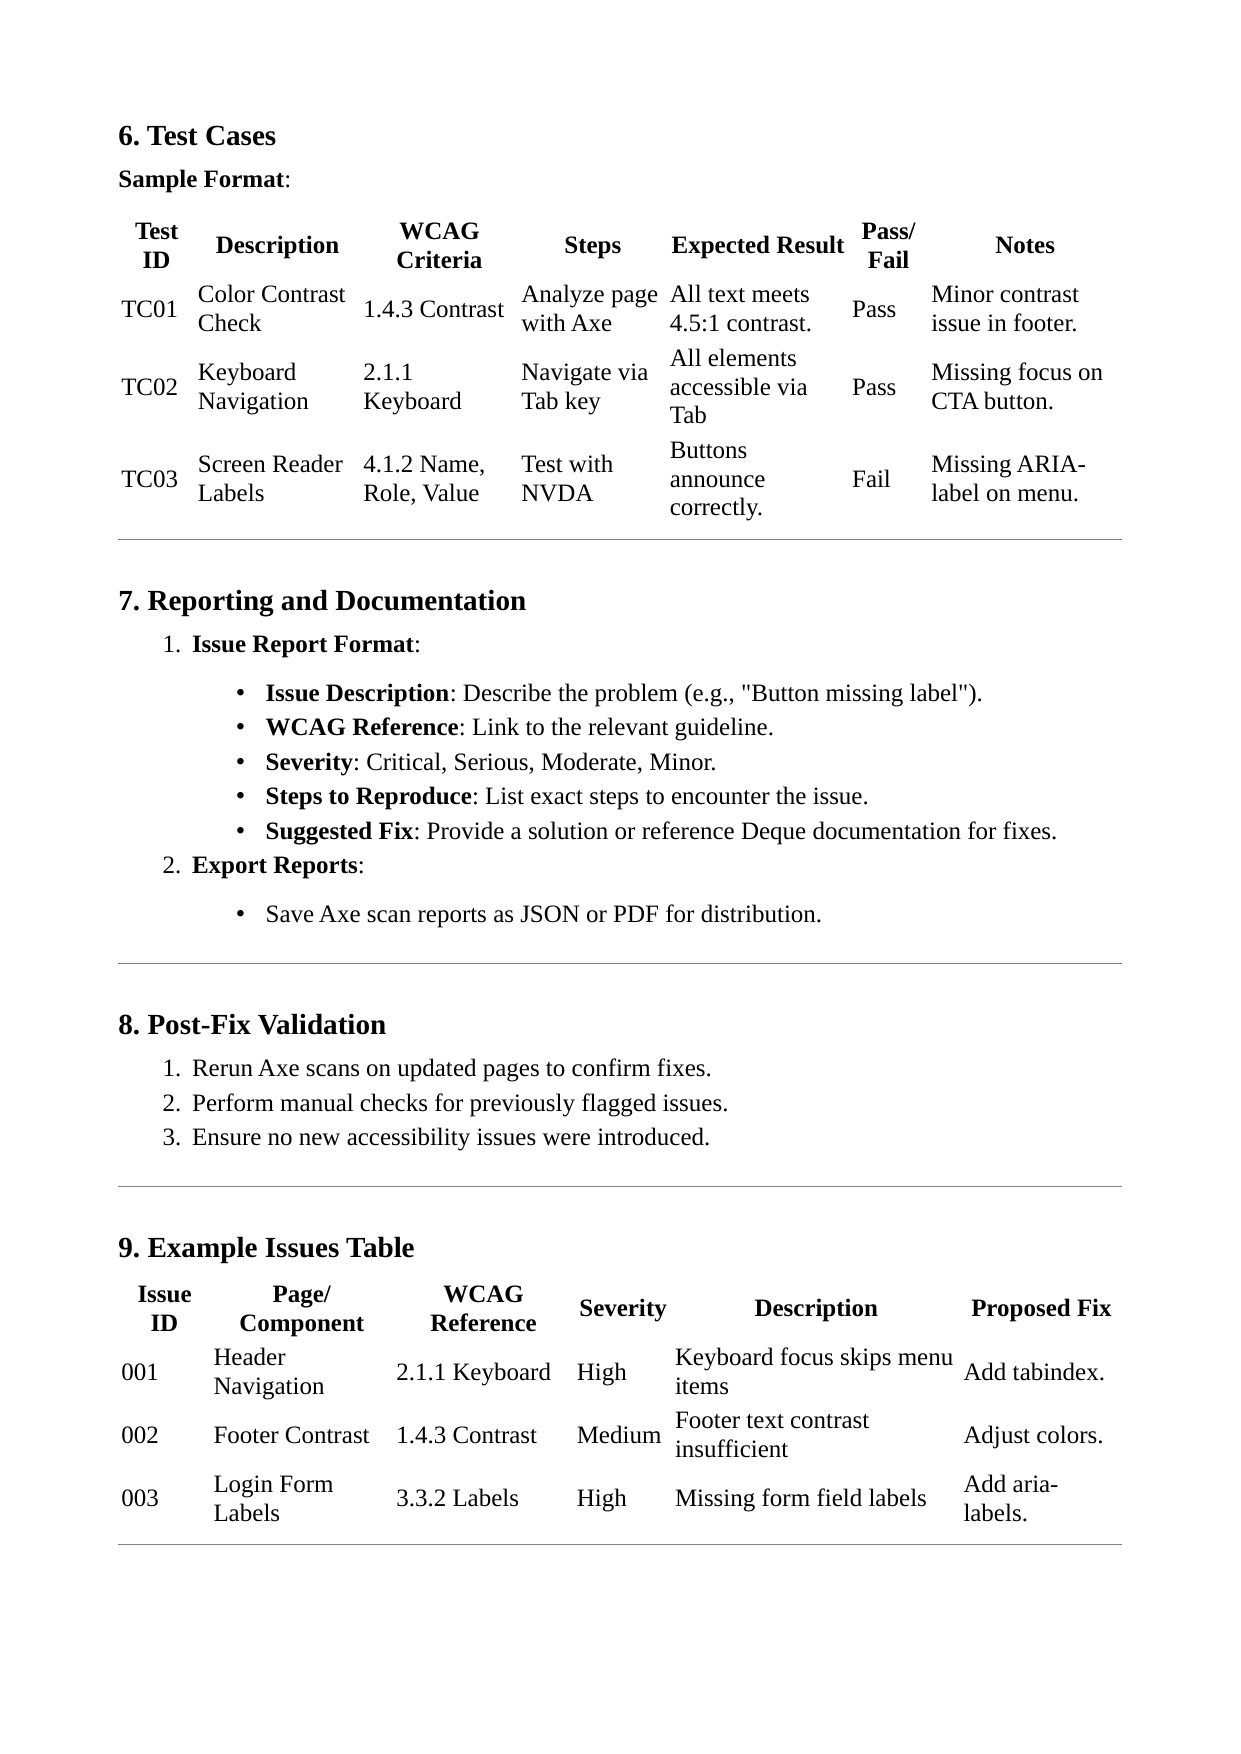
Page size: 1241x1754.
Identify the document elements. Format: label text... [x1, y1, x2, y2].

table_cell 002 [118, 1403, 210, 1466]
list Issue Report Format: [162, 629, 1122, 658]
table_header Description [672, 1276, 960, 1339]
table_cell Missing ARIA-label on menu. [928, 432, 1122, 524]
table_cell Add tabindex. [960, 1339, 1122, 1403]
table_cell Footer text contrast insufficient [672, 1403, 960, 1466]
subtitle 9. Example Issues Table [118, 1230, 1122, 1263]
table_header WCAG Criteria [360, 213, 518, 277]
table_cell 1.4.3 Contrast [393, 1403, 574, 1466]
subtitle 6. Test Cases [118, 118, 1122, 152]
table_header Pass/Fail [849, 213, 928, 277]
table_header Page/Component [210, 1276, 393, 1339]
list WCAG Reference: Link to the relevant guideline. [236, 712, 1122, 741]
text Sample Format: [118, 164, 1122, 193]
table_header Notes [928, 213, 1122, 277]
table_header Severity [574, 1276, 672, 1339]
table_cell 1.4.3 Contrast [360, 277, 518, 340]
table_cell Test with NVDA [518, 432, 667, 524]
list Issue Description: Describe the problem (e.g., "Button missing label"). [236, 678, 1122, 707]
table_cell 2.1.1 Keyboard [360, 340, 518, 432]
table_cell 003 [118, 1466, 210, 1529]
table_header Issue ID [118, 1276, 210, 1339]
list Ensure no new accessibility issues were introduced. [162, 1122, 1122, 1151]
table_header Proposed Fix [960, 1276, 1122, 1339]
table_header Test ID [118, 213, 195, 277]
table_cell Navigate via Tab key [518, 340, 667, 432]
subtitle 8. Post-Fix Validation [118, 1007, 1122, 1041]
list Save Axe scan reports as JSON or PDF for distribution. [236, 899, 1122, 928]
table_cell Buttons announce correctly. [667, 432, 849, 524]
table_cell 001 [118, 1339, 210, 1403]
table_cell Footer Contrast [210, 1403, 393, 1466]
table_cell High [574, 1466, 672, 1529]
table_cell 2.1.1 Keyboard [393, 1339, 574, 1403]
table_cell 3.3.2 Labels [393, 1466, 574, 1529]
list Perform manual checks for previously flagged issues. [162, 1088, 1122, 1116]
table_cell Fail [849, 432, 928, 524]
subtitle 7. Reporting and Documentation [118, 583, 1122, 616]
table_cell Login Form Labels [210, 1466, 393, 1529]
table_cell Missing focus on CTA button. [928, 340, 1122, 432]
table_header Expected Result [667, 213, 849, 277]
table_cell High [574, 1339, 672, 1403]
table_cell All text meets 4.5:1 contrast. [667, 277, 849, 340]
table_cell 4.1.2 Name, Role, Value [360, 432, 518, 524]
table_cell Adjust colors. [960, 1403, 1122, 1466]
table_cell Keyboard focus skips menu items [672, 1339, 960, 1403]
table_cell All elements accessible via Tab [667, 340, 849, 432]
table_cell TC03 [118, 432, 195, 524]
list Steps to Reproduce: List exact steps to encounter the issue. [236, 781, 1122, 810]
table_cell Minor contrast issue in footer. [928, 277, 1122, 340]
table_header Description [195, 213, 360, 277]
table_cell Pass [849, 277, 928, 340]
table_cell Pass [849, 340, 928, 432]
list Export Reports: [162, 850, 1122, 879]
table_cell Analyze page with Axe [518, 277, 667, 340]
table_cell TC01 [118, 277, 195, 340]
table_cell Keyboard Navigation [195, 340, 360, 432]
table_cell TC02 [118, 340, 195, 432]
table_cell Missing form field labels [672, 1466, 960, 1529]
table_header Steps [518, 213, 667, 277]
table_cell Header Navigation [210, 1339, 393, 1403]
table_header WCAG Reference [393, 1276, 574, 1339]
table_cell Screen Reader Labels [195, 432, 360, 524]
list Suggested Fix: Provide a solution or reference Deque documentation for fixes. [236, 816, 1122, 844]
list Severity: Critical, Serious, Moderate, Minor. [236, 747, 1122, 776]
table_cell Add aria-labels. [960, 1466, 1122, 1529]
table_cell Medium [574, 1403, 672, 1466]
list Rerun Axe scans on updated pages to confirm fixes. [162, 1053, 1122, 1082]
table_cell Color Contrast Check [195, 277, 360, 340]
